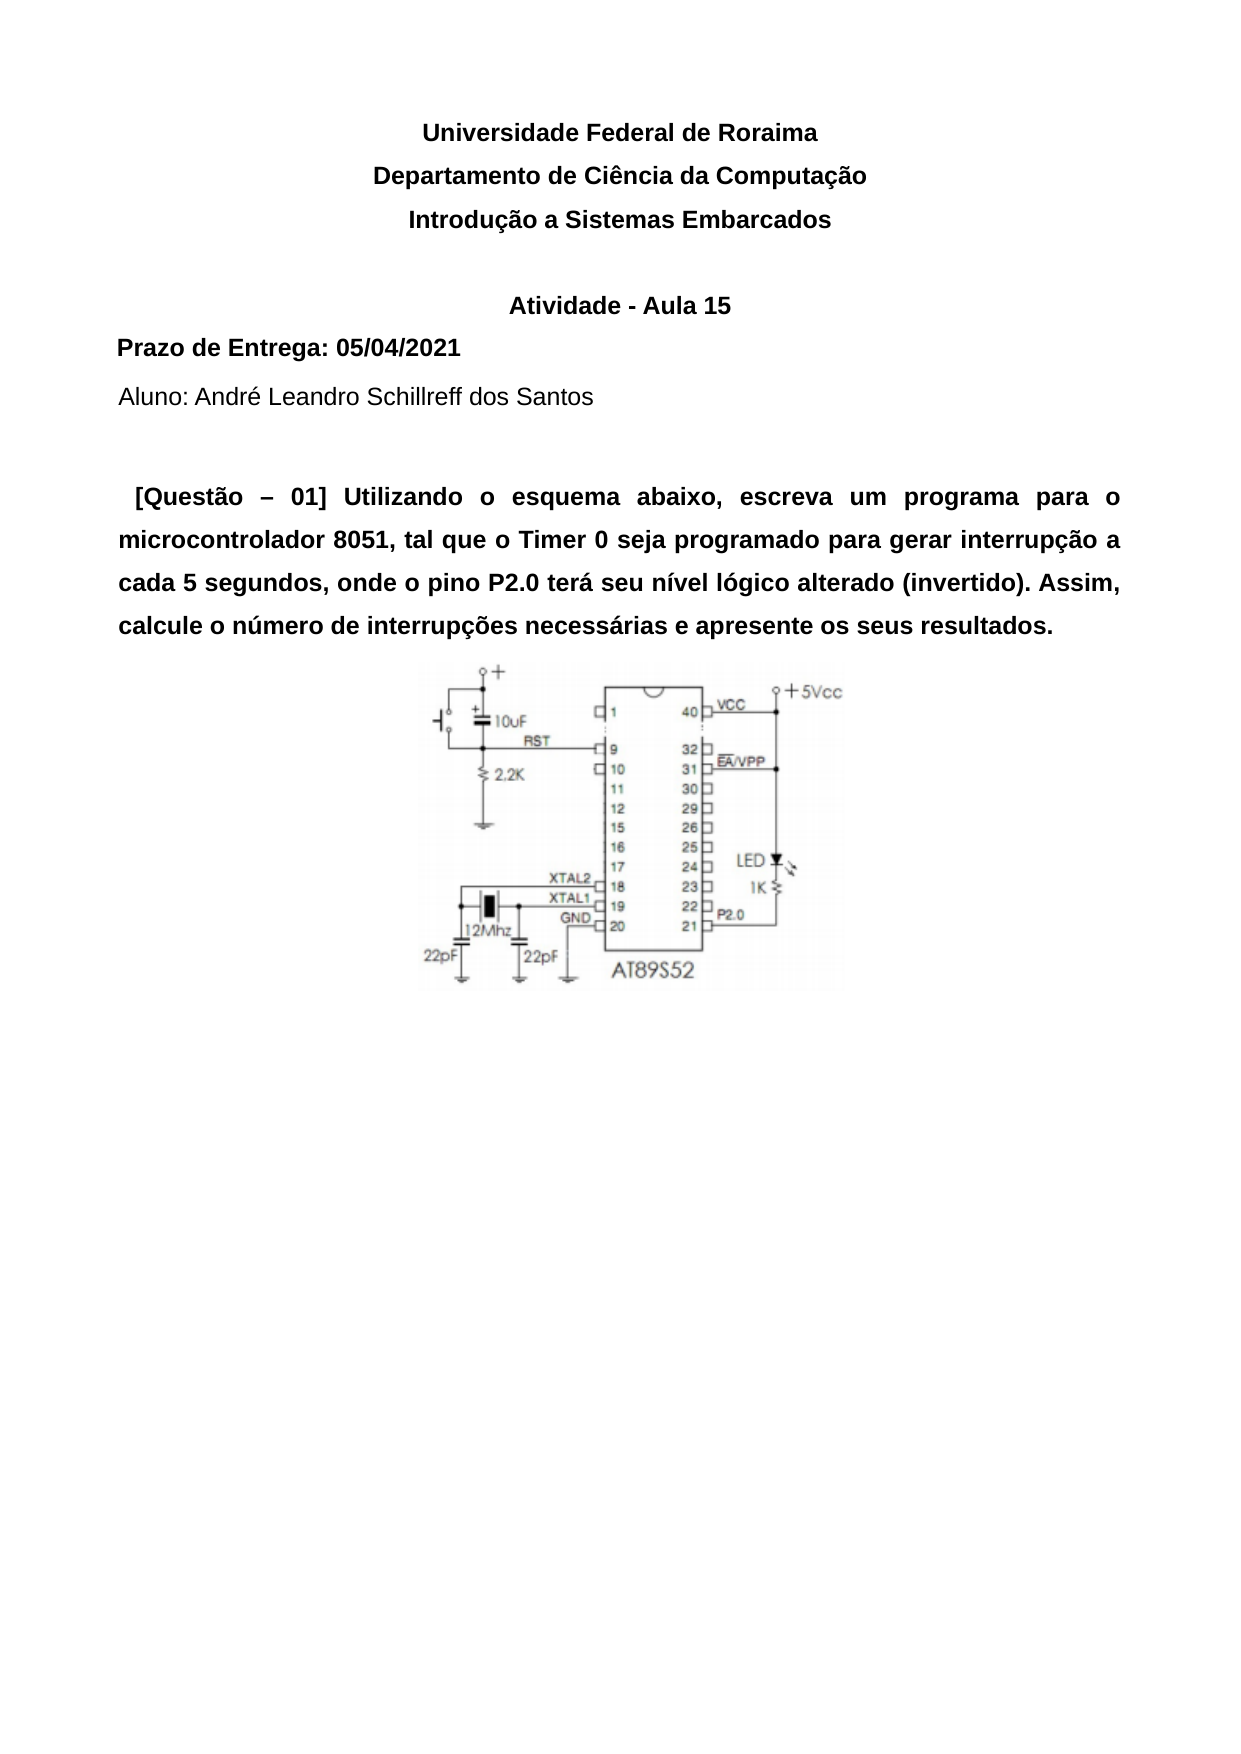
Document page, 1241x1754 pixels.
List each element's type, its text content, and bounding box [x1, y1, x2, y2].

text [Questão – 01] Utilizando o esquema abaixo, escreva um programa para o microcontrolador 8051, tal que o Timer 0 seja programado para gerar interrupção a cada 5 segundos, onde o pino P2.0 terá seu nível lógico alterado (invertido). Assim, calcule o número de interrupções necessárias e apresente os seus resultados. [118, 482, 1122, 640]
text Introdução a Sistemas Embarcados [118, 204, 1122, 233]
text Departamento de Ciência da Computação [118, 161, 1122, 190]
text Prazo de Entrega: 05/04/2021 [117, 334, 1122, 362]
text Atividade - Aula 15 [118, 291, 1122, 320]
text Aluno: André Leandro Schillreff dos Santos [118, 382, 1122, 411]
text Universidade Federal de Roraima [118, 118, 1122, 147]
